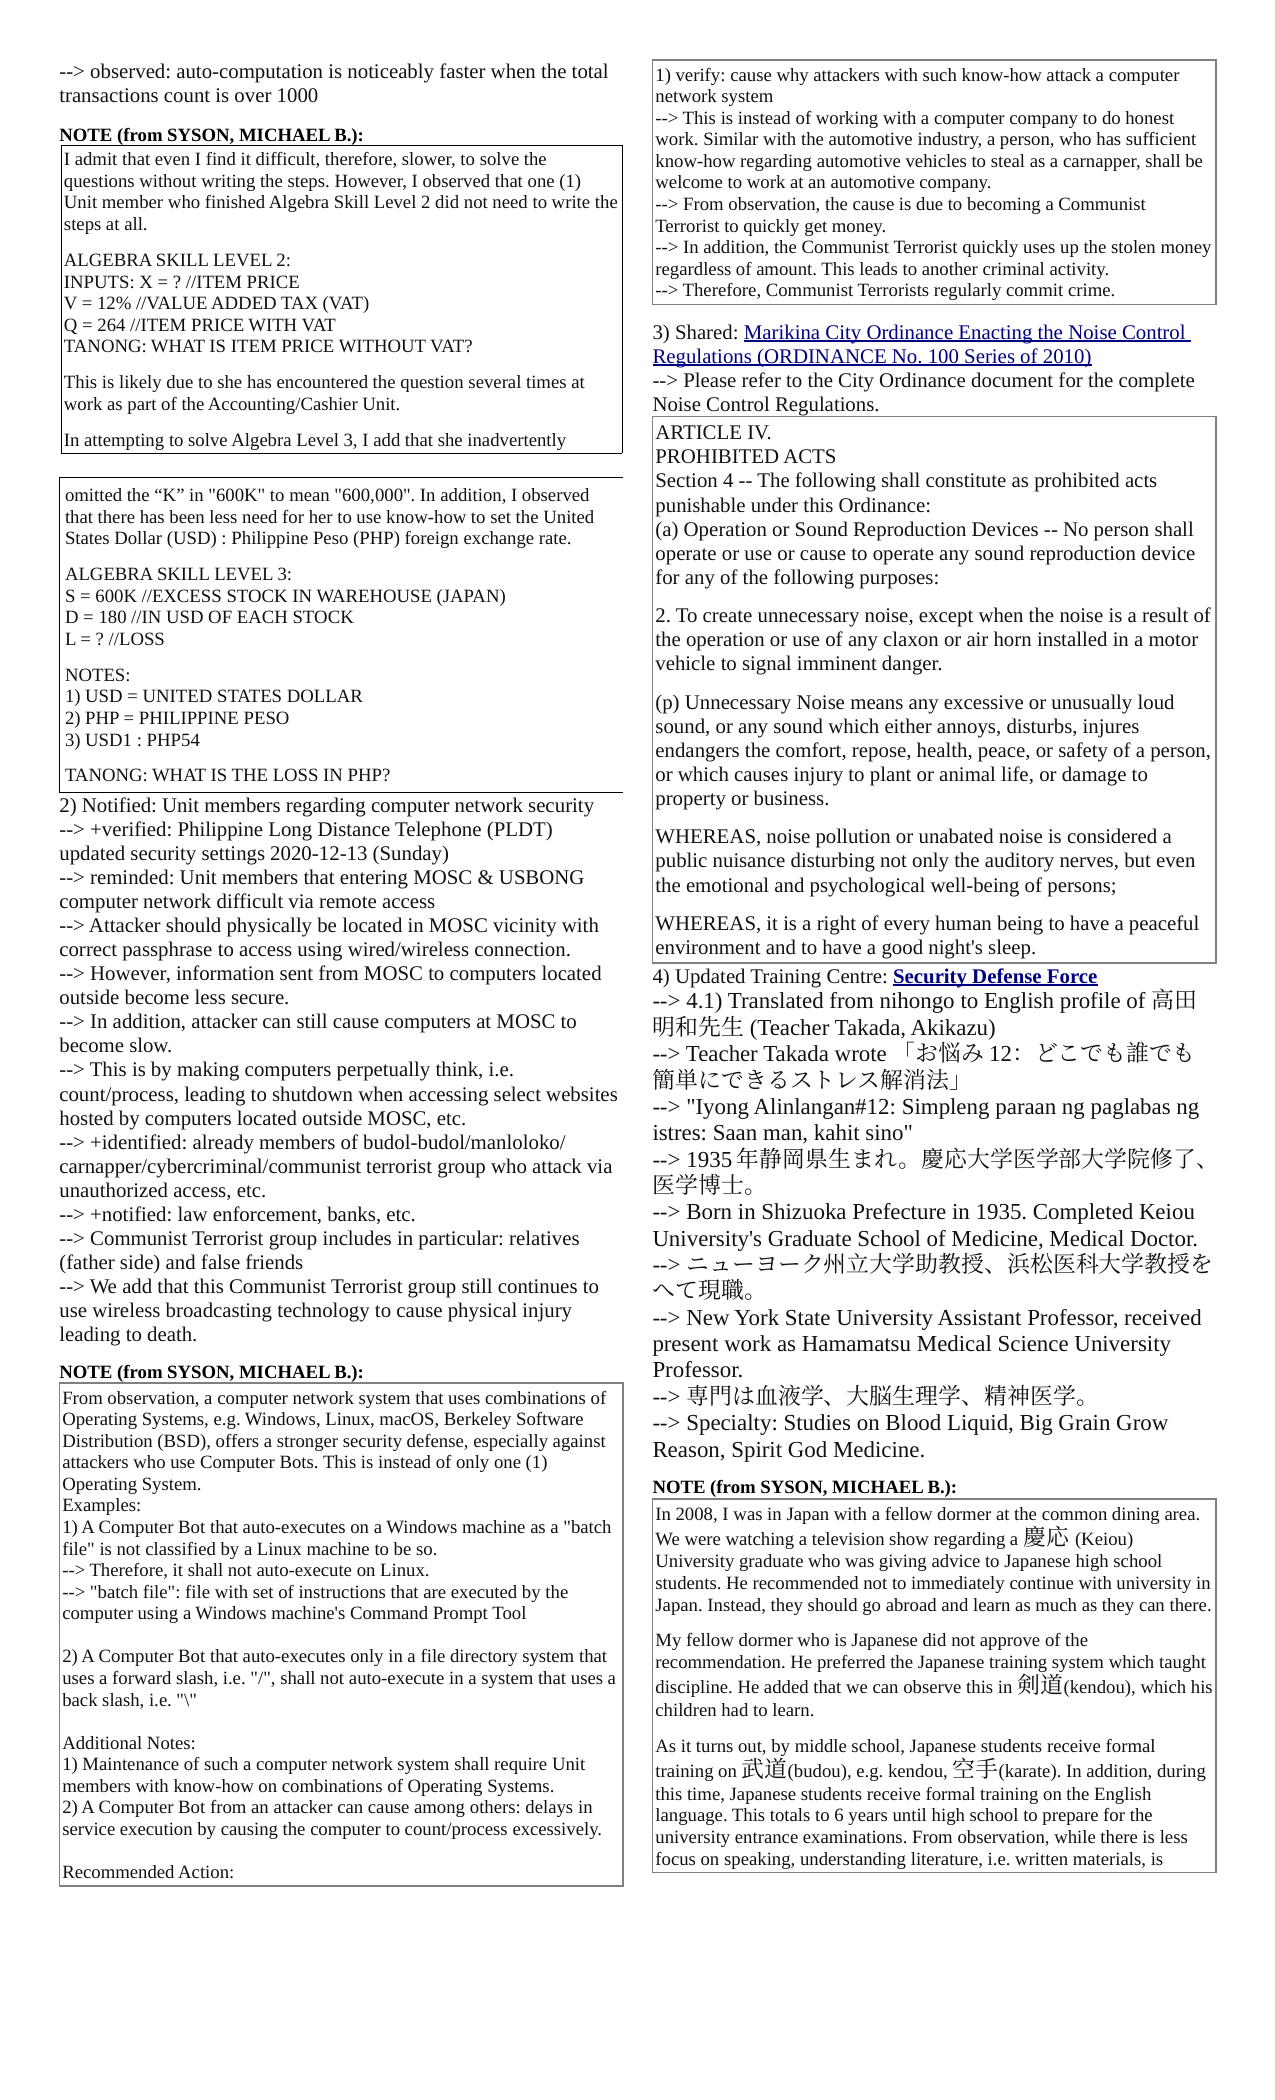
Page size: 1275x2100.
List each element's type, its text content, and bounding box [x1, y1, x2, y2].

text --> 1935年静岡県生まれ。慶応大学医学部大学院修了、医学博士。 --> Born in Shizuoka Prefecture in 1935. Completed Keiou University's Graduate School of Medicine, Medical Doctor. --> ニューヨーク州立大学助教授、浜松医科大学教授をへて現職。 --> New York State University Assistant Professor, received present work as Hamamatsu Medical Science University Professor. --> 専門は血液学、大脳生理学、精神医学。 --> Specialty: Studies on Blood Liquid, Big Grain Grow Reason, Spirit God Medicine. [652, 1146, 1216, 1462]
table_header omitted the “K” in "600K" to mean "600,000". In addition, I observed that there has been less need for her to use know-how to set the United States Dollar (USD) : Philippine Peso (PHP) foreign exchange rate. ALGEBRA SKILL LEVEL 3: S = 600K //EXCESS STOCK IN WAREHOUSE (JAPAN) D = 180 //IN USD OF EACH STOCK L = ? //LOSS NOTES: 1) USD = UNITED STATES DOLLAR 2) PHP = PHILIPPINE PESO 3) USD1 : PHP54 TANONG: WHAT IS THE LOSS IN PHP? [60, 478, 623, 792]
text --> However, information sent from MOSC to computers located outside become less secure. [59, 961, 623, 1009]
table_header From observation, a computer network system that uses combinations of Operating Systems, e.g. Windows, Linux, macOS, Berkeley Software Distribution (BSD), offers a stronger security defense, especially against attackers who use Computer Bots. This is instead of only one (1) Operating System. Examples: 1) A Computer Bot that auto-executes on a Windows machine as a "batch file" is not classified by a Linux machine to be so. --> Therefore, it shall not auto-execute on Linux. --> "batch file": file with set of instructions that are executed by the computer using a Windows machine's Command Prompt Tool 2) A Computer Bot that auto-executes only in a file directory system that uses a forward slash, i.e. "/", shall not auto-execute in a system that uses a back slash, i.e. "\" Additional Notes: 1) Maintenance of such a computer network system shall require Unit members with know-how on combinations of Operating Systems. 2) A Computer Bot from an attacker can cause among others: delays in service execution by causing the computer to count/process excessively. Recommended Action: [60, 1384, 622, 1885]
text --> reminded: Unit members that entering MOSC & USBONG computer network difficult via remote access [59, 865, 623, 913]
text NOTE (from SYSON, MICHAEL B.): [59, 124, 623, 145]
text --> We add that this Communist Terrorist group still continues to use wireless broadcasting technology to cause physical injury leading to death. [59, 1274, 623, 1346]
text carnapper/cybercriminal/communist terrorist group who attack via unauthorized access, etc. [59, 1154, 623, 1202]
text --> +notified: law enforcement, banks, etc. [59, 1202, 623, 1226]
text 2) Notified: Unit members regarding computer network security [59, 793, 623, 817]
table_header 1) verify: cause why attackers with such know-how attack a computer network system --> This is instead of working with a computer company to do honest work. Similar with the automotive industry, a person, who has sufficient know-how regarding automotive vehicles to steal as a carnapper, shall be welcome to work at an automotive company. --> From observation, the cause is due to becoming a Communist Terrorist to quickly get money. --> In addition, the Communist Terrorist quickly uses up the stolen money regardless of amount. This leads to another criminal activity. --> Therefore, Communist Terrorists regularly commit crime. [653, 61, 1215, 304]
text --> Teacher Takada wrote 「お悩み12：どこでも誰でも簡単にできるストレス解消法」 --> "Iyong Alinlangan#12: Simpleng paraan ng paglabas ng istres: Saan man, kahit sino" [652, 1040, 1216, 1146]
text --> In addition, attacker can still cause computers at MOSC to become slow. [59, 1009, 623, 1057]
text --> observed: auto-computation is noticeably faster when the total transactions count is over 1000 [59, 59, 623, 107]
text --> Attacker should physically be located in MOSC vicinity with correct passphrase to access using wired/wireless connection. [59, 913, 623, 961]
text 4) Updated Training Centre: Security Defense Force [652, 964, 1216, 988]
text --> This is by making computers perpetually think, i.e. count/process, leading to shutdown when accessing select websites hosted by computers located outside MOSC, etc. [59, 1057, 623, 1129]
text NOTE (from SYSON, MICHAEL B.): [59, 1361, 623, 1382]
text --> Communist Terrorist group includes in particular: relatives (father side) and false friends [59, 1226, 623, 1274]
table_header ARTICLE IV. PROHIBITED ACTS Section 4 -- The following shall constitute as prohibited acts punishable under this Ordinance: (a) Operation or Sound Reproduction Devices -- No person shall operate or use or cause to operate any sound reproduction device for any of the following purposes: 2. To create unnecessary noise, except when the noise is a result of the operation or use of any claxon or air horn installed in a motor vehicle to signal imminent danger. (p) Unnecessary Noise means any excessive or unusually loud sound, or any sound which either annoys, disturbs, injures endangers the comfort, repose, health, peace, or safety of a person, or which causes injury to plant or animal life, or damage to property or business. WHEREAS, noise pollution or unabated noise is considered a public nuisance disturbing not only the auditory nerves, but even the emotional and psychological well-being of persons; WHEREAS, it is a right of every human being to have a peaceful environment and to have a good night's sleep. [653, 417, 1215, 962]
text --> +verified: Philippine Long Distance Telephone (PLDT) updated security settings 2020-12-13 (Sunday) [59, 817, 623, 865]
table_header In 2008, I was in Japan with a fellow dormer at the common dining area. We were watching a television show regarding a 慶応 (Keiou) University graduate who was giving advice to Japanese high school students. He recommended not to immediately continue with university in Japan. Instead, they should go abroad and learn as much as they can there. My fellow dormer who is Japanese did not approve of the recommendation. He preferred the Japanese training system which taught discipline. He added that we can observe this in 剣道(kendou), which his children had to learn. As it turns out, by middle school, Japanese students receive formal training on 武道(budou), e.g. kendou, 空手(karate). In addition, during this time, Japanese students receive formal training on the English language. This totals to 6 years until high school to prepare for the university entrance examinations. From observation, while there is less focus on speaking, understanding literature, i.e. written materials, is [653, 1500, 1215, 1872]
text --> 4.1) Translated from nihongo to English profile of 高田明和先生 (Teacher Takada, Akikazu) [652, 988, 1216, 1040]
text 3) Shared: Marikina City Ordinance Enacting the Noise Control Regulations (ORDINANCE No. 100 Series of 2010) --> Please refer to the City Ordinance document for the complete Noise Control Regulations. [652, 319, 1216, 416]
text NOTE (from SYSON, MICHAEL B.): [652, 1476, 1216, 1498]
table_header I admit that even I find it difficult, therefore, slower, to solve the questions without writing the steps. However, I observed that one (1) Unit member who finished Algebra Skill Level 2 did not need to write the steps at all. ALGEBRA SKILL LEVEL 2: INPUTS: X = ? //ITEM PRICE V = 12% //VALUE ADDED TAX (VAT) Q = 264 //ITEM PRICE WITH VAT TANONG: WHAT IS ITEM PRICE WITHOUT VAT? This is likely due to she has encountered the question several times at work as part of the Accounting/Cashier Unit. In attempting to solve Algebra Level 3, I add that she inadvertently [62, 146, 622, 453]
text --> +identified: already members of budol-budol/manloloko/ [59, 1129, 623, 1154]
